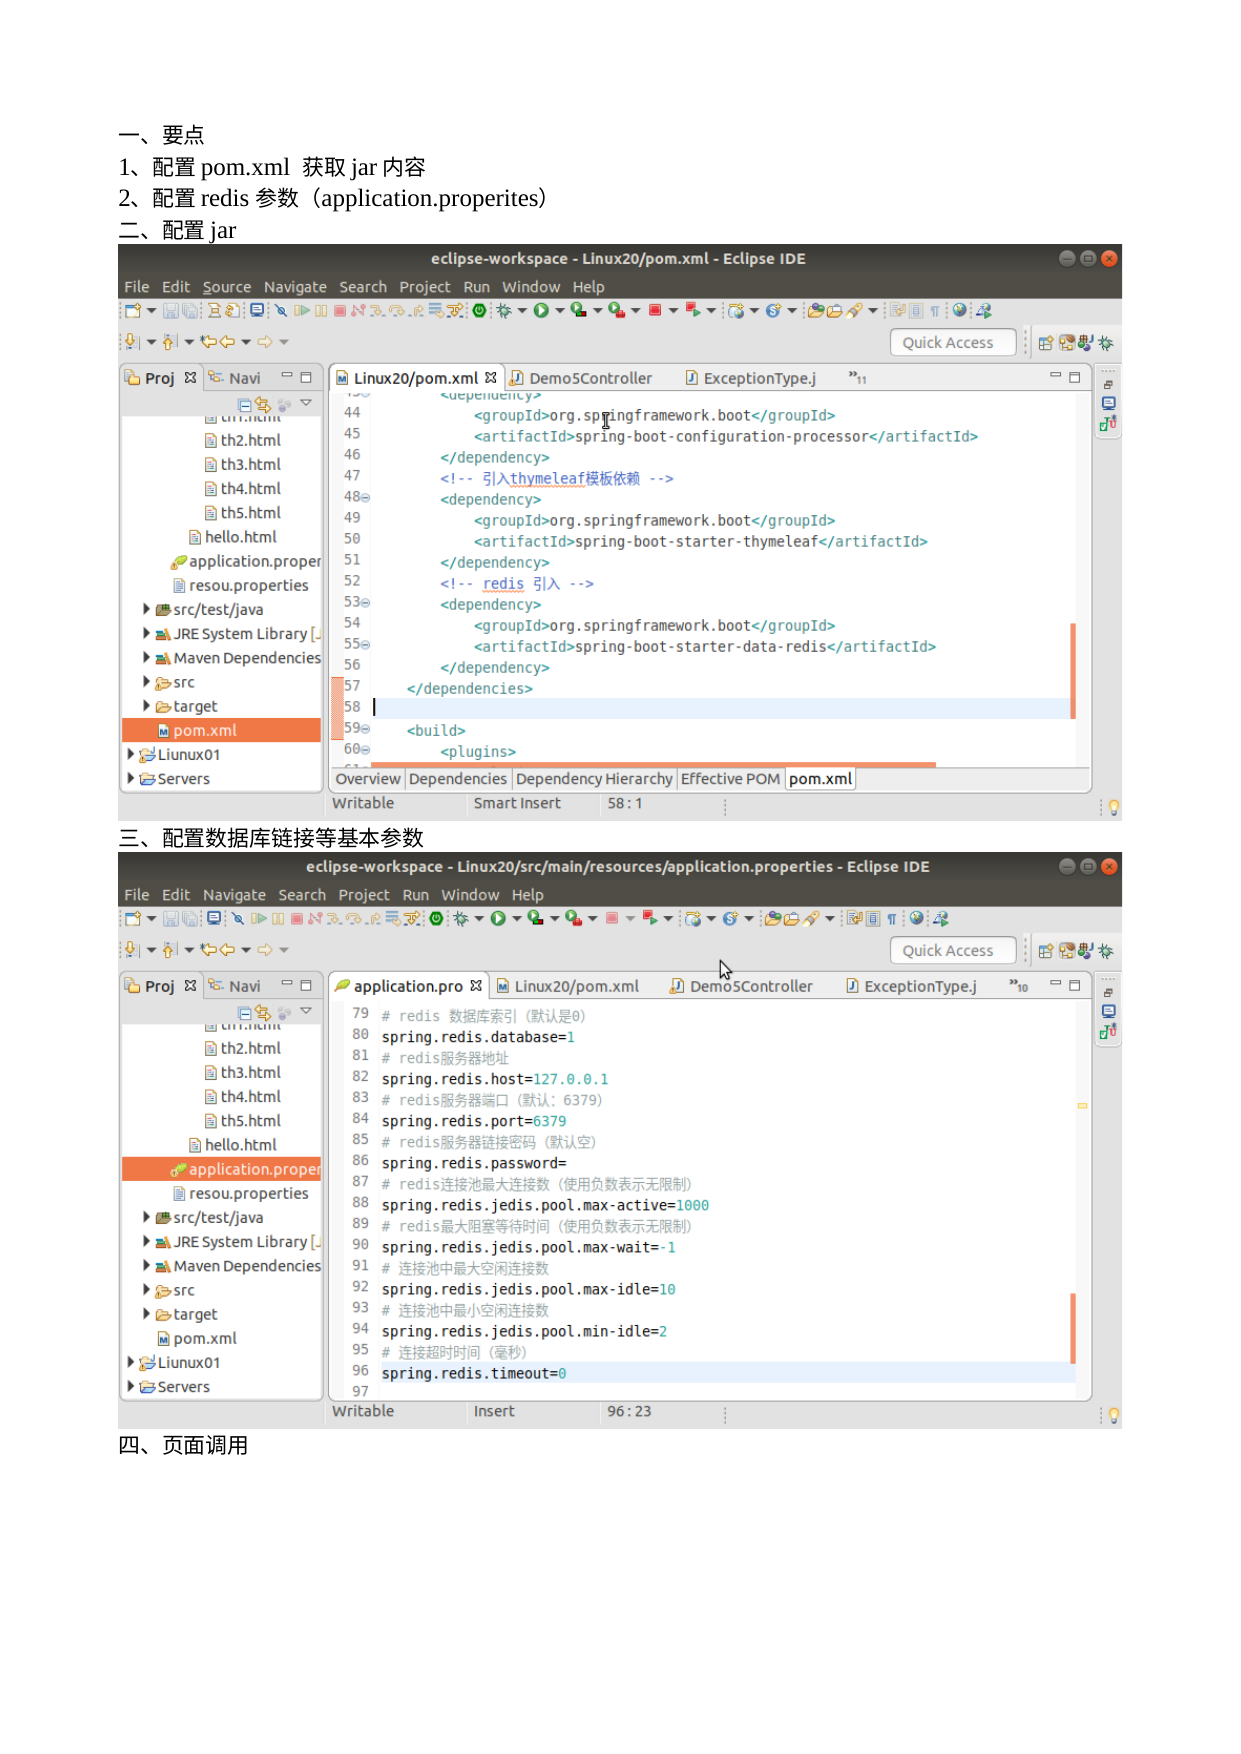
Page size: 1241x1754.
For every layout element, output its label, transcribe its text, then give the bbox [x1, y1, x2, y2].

text 一、要点 [118, 118, 1122, 150]
picture [118, 852, 1123, 1429]
text 1、配置pom.xml 获取jar内容 [118, 150, 1122, 181]
text 2、配置redis 参数（application.properites） [118, 181, 1122, 213]
text 三、配置数据库链接等基本参数 [118, 821, 1122, 852]
text 二、配置jar [118, 213, 1122, 244]
picture [118, 244, 1123, 821]
text 四、页面调用 [118, 1429, 1122, 1460]
